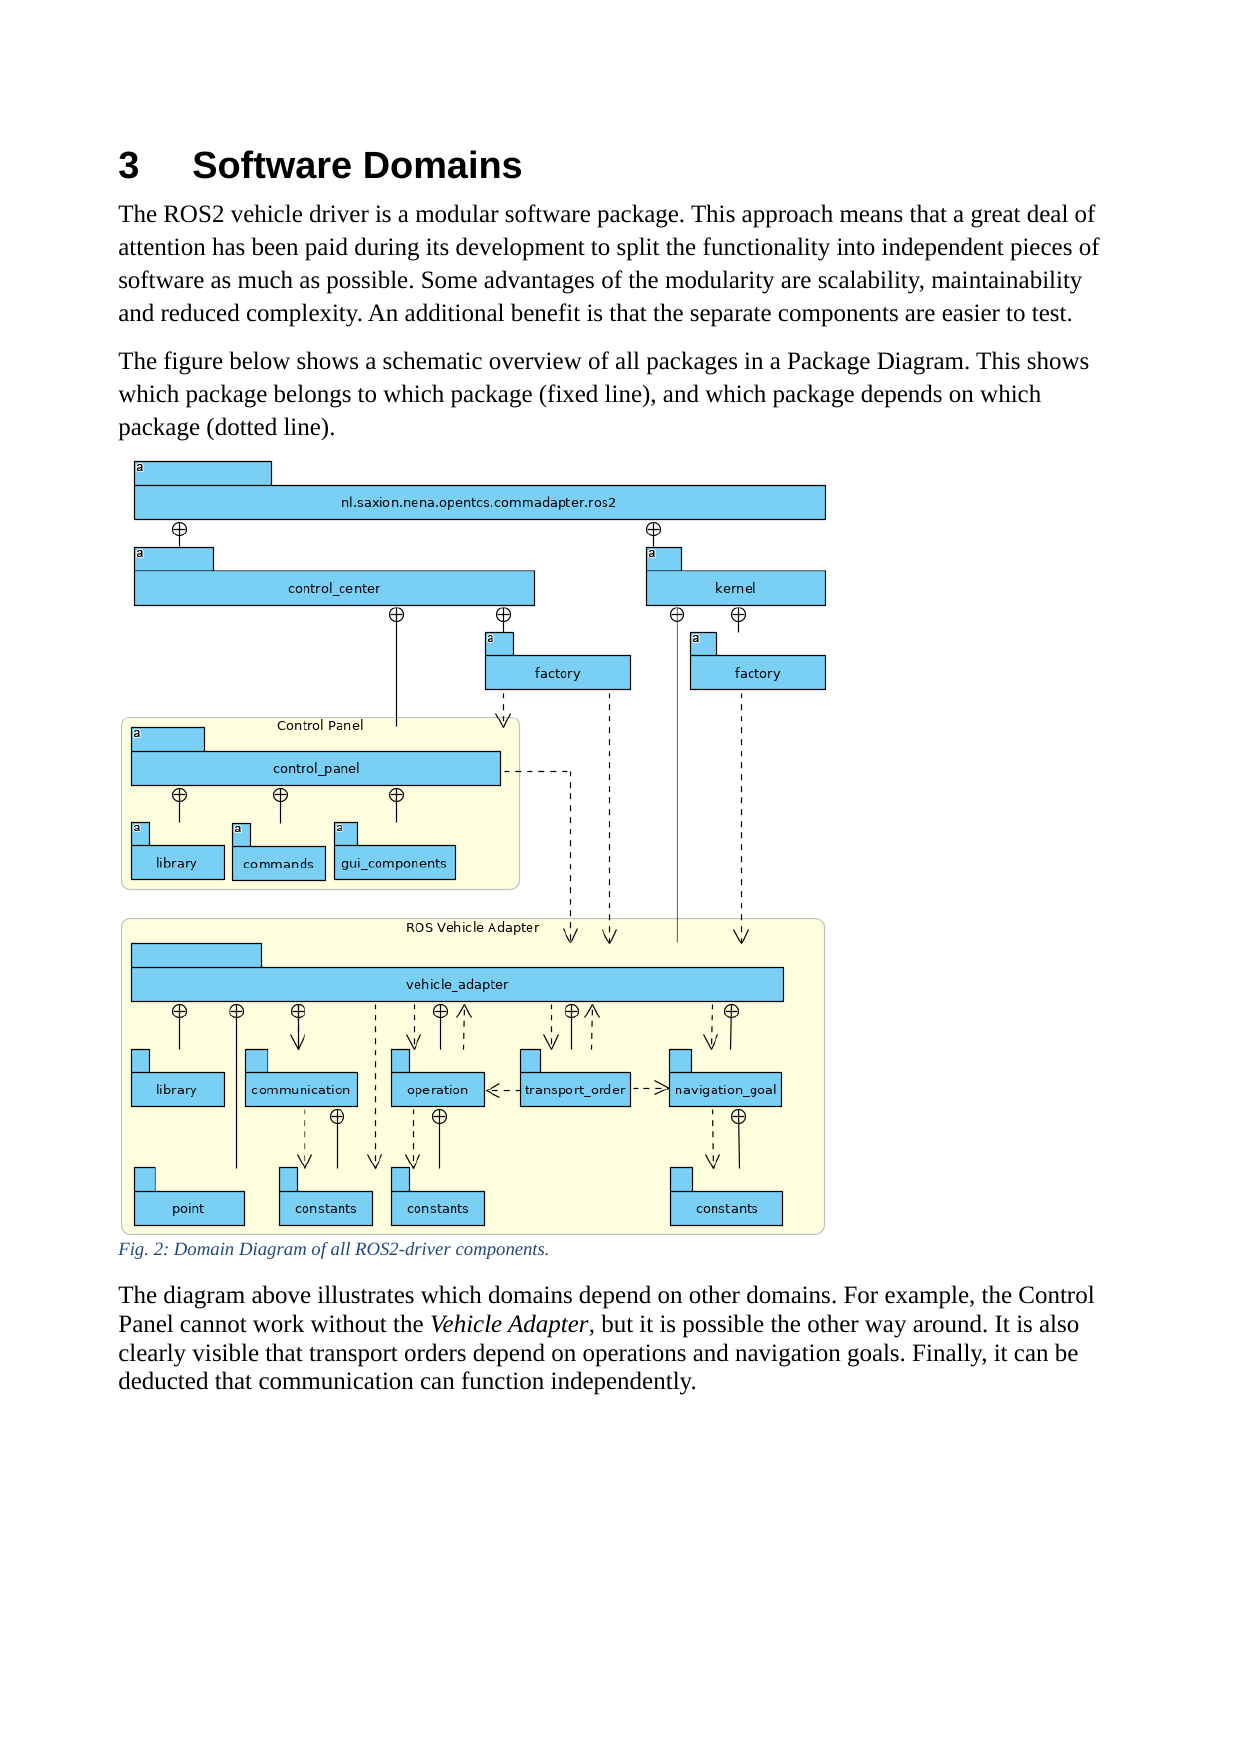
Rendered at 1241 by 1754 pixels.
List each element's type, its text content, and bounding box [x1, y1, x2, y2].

text Fig. 2: Domain Diagram of all ROS2-driver components. [118, 1238, 1122, 1259]
subtitle Software Domains [118, 143, 1122, 187]
text The ROS2 vehicle driver is a modular software package. This approach means that a great deal of attention has been paid during its development to split the functionality into independent pieces of software as much as possible. Some advantages of the modularity are scalability, maintainability and reduced complexity. An additional benefit is that the separate components are easier to test. [118, 199, 1122, 327]
text The figure below shows a schematic overview of all packages in a Package Diagram. This shows which package belongs to which package (fixed line), and which package depends on which package (dotted line). [118, 346, 1122, 441]
text The diagram above illustrates which domains depend on other domains. For example, the Control Panel cannot work without the Vehicle Adapter, but it is possible the other way around. It is also clearly visible that transport orders depend on operations and navigation goals. Finally, it can be deducted that communication can function independently. [118, 1280, 1122, 1395]
picture [118, 459, 827, 1238]
